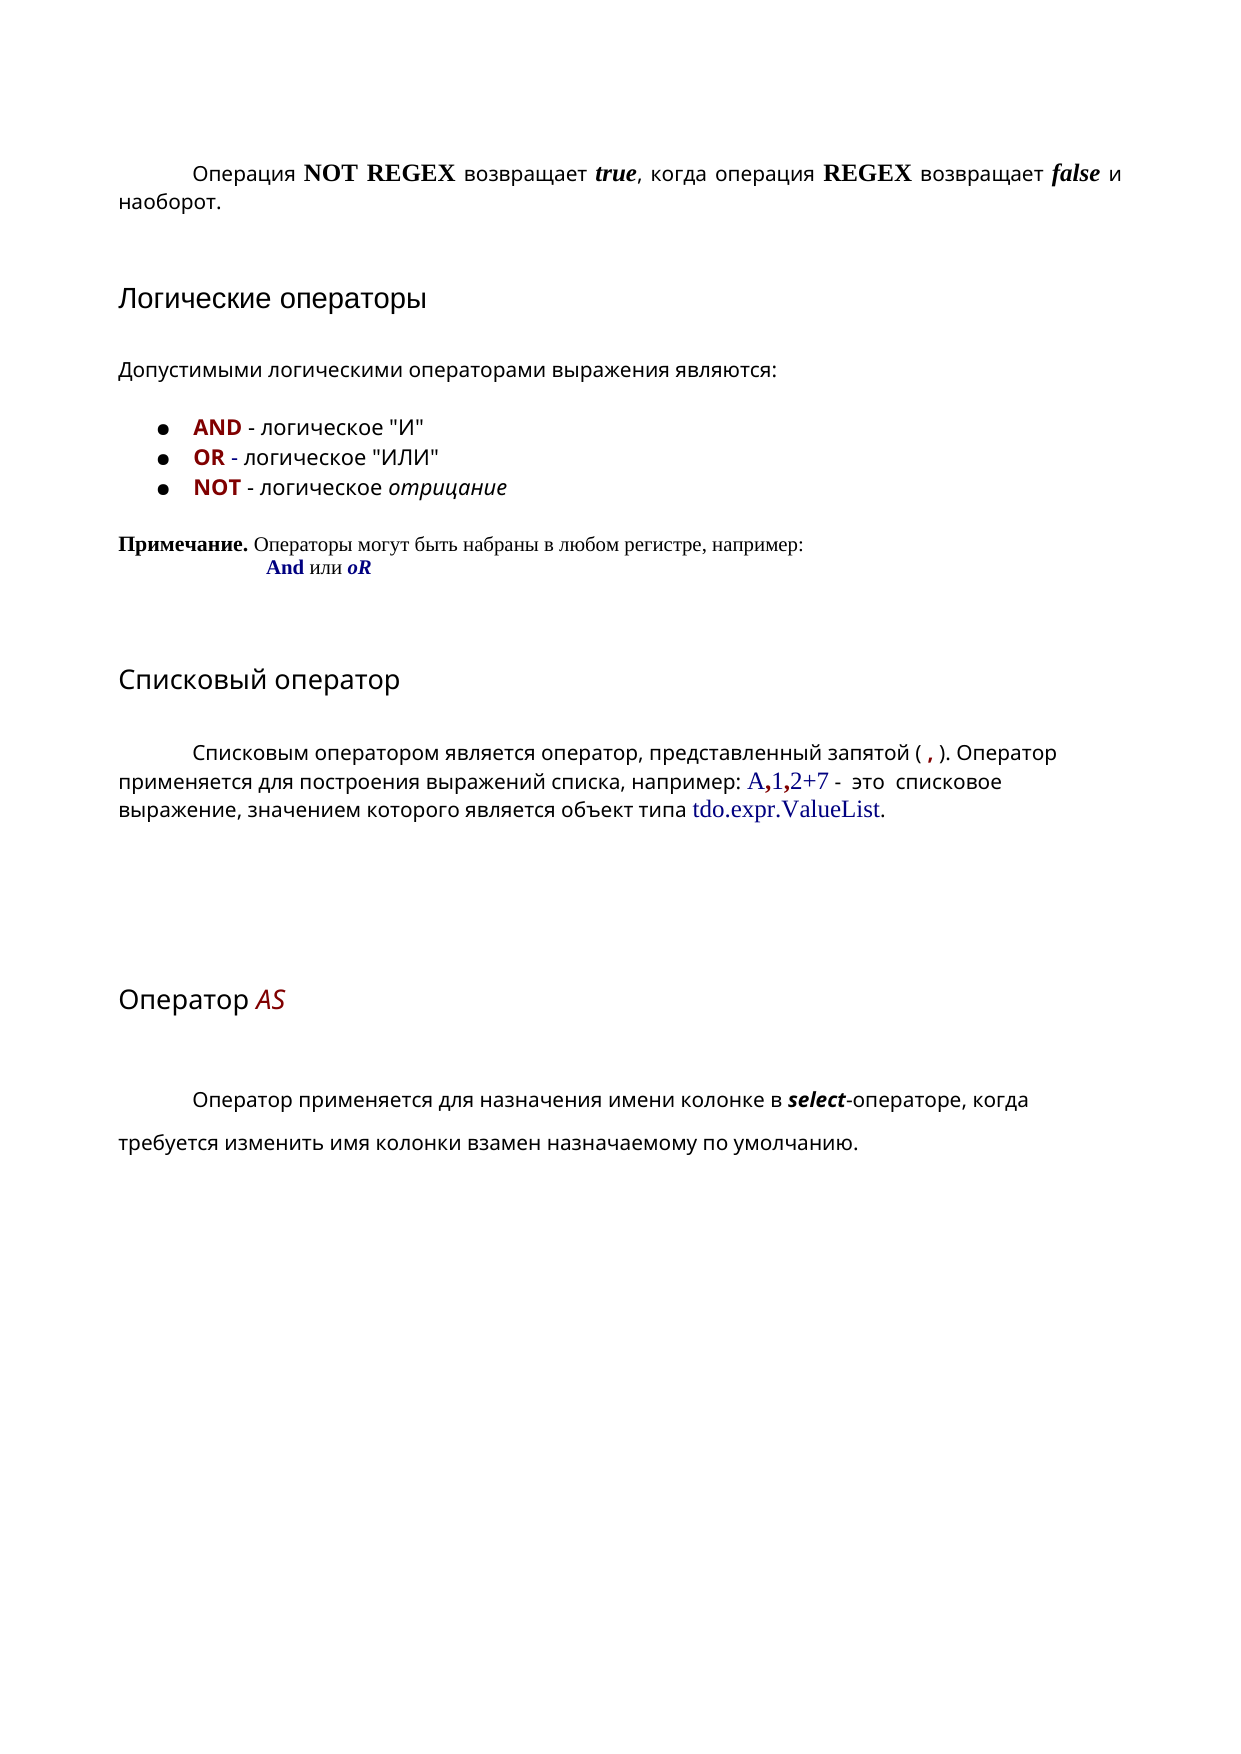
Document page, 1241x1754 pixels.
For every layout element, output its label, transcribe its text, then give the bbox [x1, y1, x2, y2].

list AND - логическое "И" [156, 412, 1122, 442]
list OR - логическое "ИЛИ" [156, 442, 1122, 472]
text Допустимыми логическими операторами выражения являются: [118, 355, 1122, 384]
text And или oR [118, 556, 1122, 579]
subtitle Списковый оператор [118, 661, 1122, 698]
text требуется изменить имя колонки взамен назначаемому по умолчанию. [118, 1128, 1122, 1157]
text выражение, значением которого является объект типа tdo.expr.ValueList. [118, 795, 1122, 824]
subtitle Логические операторы [118, 282, 1122, 314]
subtitle Оператор AS [118, 980, 1122, 1017]
text Оператор применяется для назначения имени колонке в select-операторе, когда [118, 1079, 1122, 1116]
text Списковым оператором является оператор, представленный запятой ( , ). Оператор применяется для построения выражений списка, например: A,1,2+7 - это списковое [118, 738, 1122, 795]
text Операция NOT REGEX возвращает true, когда операция REGEX возвращает false и наоборот. [118, 159, 1122, 216]
text Примечание. Операторы могут быть набраны в любом регистре, например: [118, 531, 1122, 556]
list NOT - логическое отрицание [156, 472, 1122, 502]
